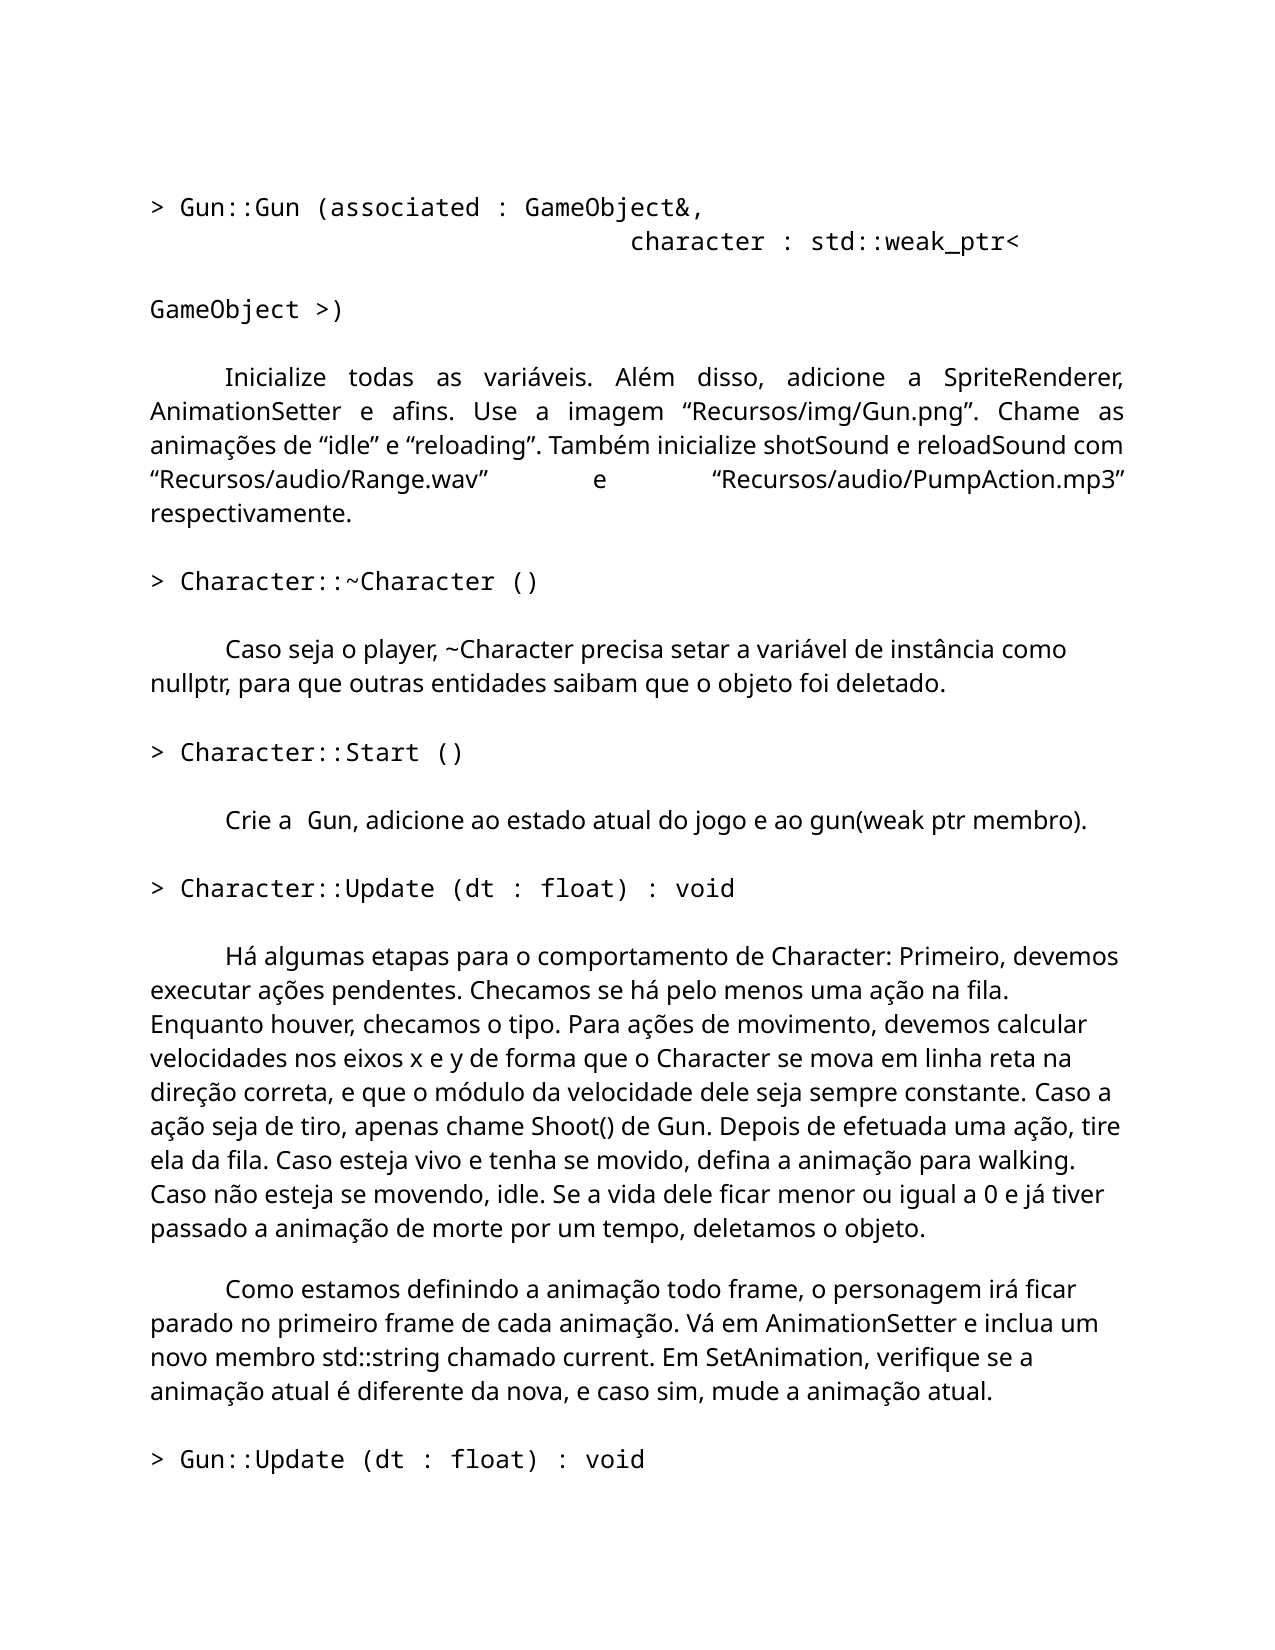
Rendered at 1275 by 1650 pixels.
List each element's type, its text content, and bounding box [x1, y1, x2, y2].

text > Character::~Character () [150, 564, 1125, 598]
text GameObject >) [150, 257, 1125, 325]
text Como estamos definindo a animação todo frame, o personagem irá ficar parado no primeiro frame de cada animação. Vá em AnimationSetter e inclua um novo membro std::string chamado current. Em SetAnimation, verifique se a animação atual é diferente da nova, e caso sim, mude a animação atual. [150, 1271, 1125, 1408]
text > Character::Update (dt : float) : void [150, 870, 1125, 904]
text Há algumas etapas para o comportamento de Character: Primeiro, devemos executar ações pendentes. Checamos se há pelo menos uma ação na fila. Enquanto houver, checamos o tipo. Para ações de movimento, devemos calcular velocidades nos eixos x e y de forma que o Character se mova em linha reta na direção correta, e que o módulo da velocidade dele seja sempre constante. Caso a ação seja de tiro, apenas chame Shoot() de Gun. Depois de efetuada uma ação, tire ela da fila. Caso esteja vivo e tenha se movido, defina a animação para walking. Caso não esteja se movendo, idle. Se a vida dele ficar menor ou igual a 0 e já tiver passado a animação de morte por um tempo, deletamos o objeto. [150, 938, 1125, 1245]
text > Character::Start () [150, 734, 1125, 768]
text Inicialize todas as variáveis. Além disso, adicione a SpriteRenderer, AnimationSetter e afins. Use a imagem “Recursos/img/Gun.png”. Chame as animações de “idle” e “reloading”. Também inicialize shotSound e reloadSound com “Recursos/audio/Range.wav” e “Recursos/audio/PumpAction.mp3” respectivamente. [150, 359, 1125, 530]
text > Gun::Gun (associated : GameObject&, [150, 189, 1125, 223]
text > Gun::Update (dt : float) : void [150, 1442, 1125, 1476]
text character : std::weak_ptr< [150, 223, 1125, 257]
text Crie a Gun, adicione ao estado atual do jogo e ao gun(weak ptr membro). [150, 802, 1125, 836]
text Caso seja o player, ~Character precisa setar a variável de instância como nullptr, para que outras entidades saibam que o objeto foi deletado. [150, 632, 1125, 700]
